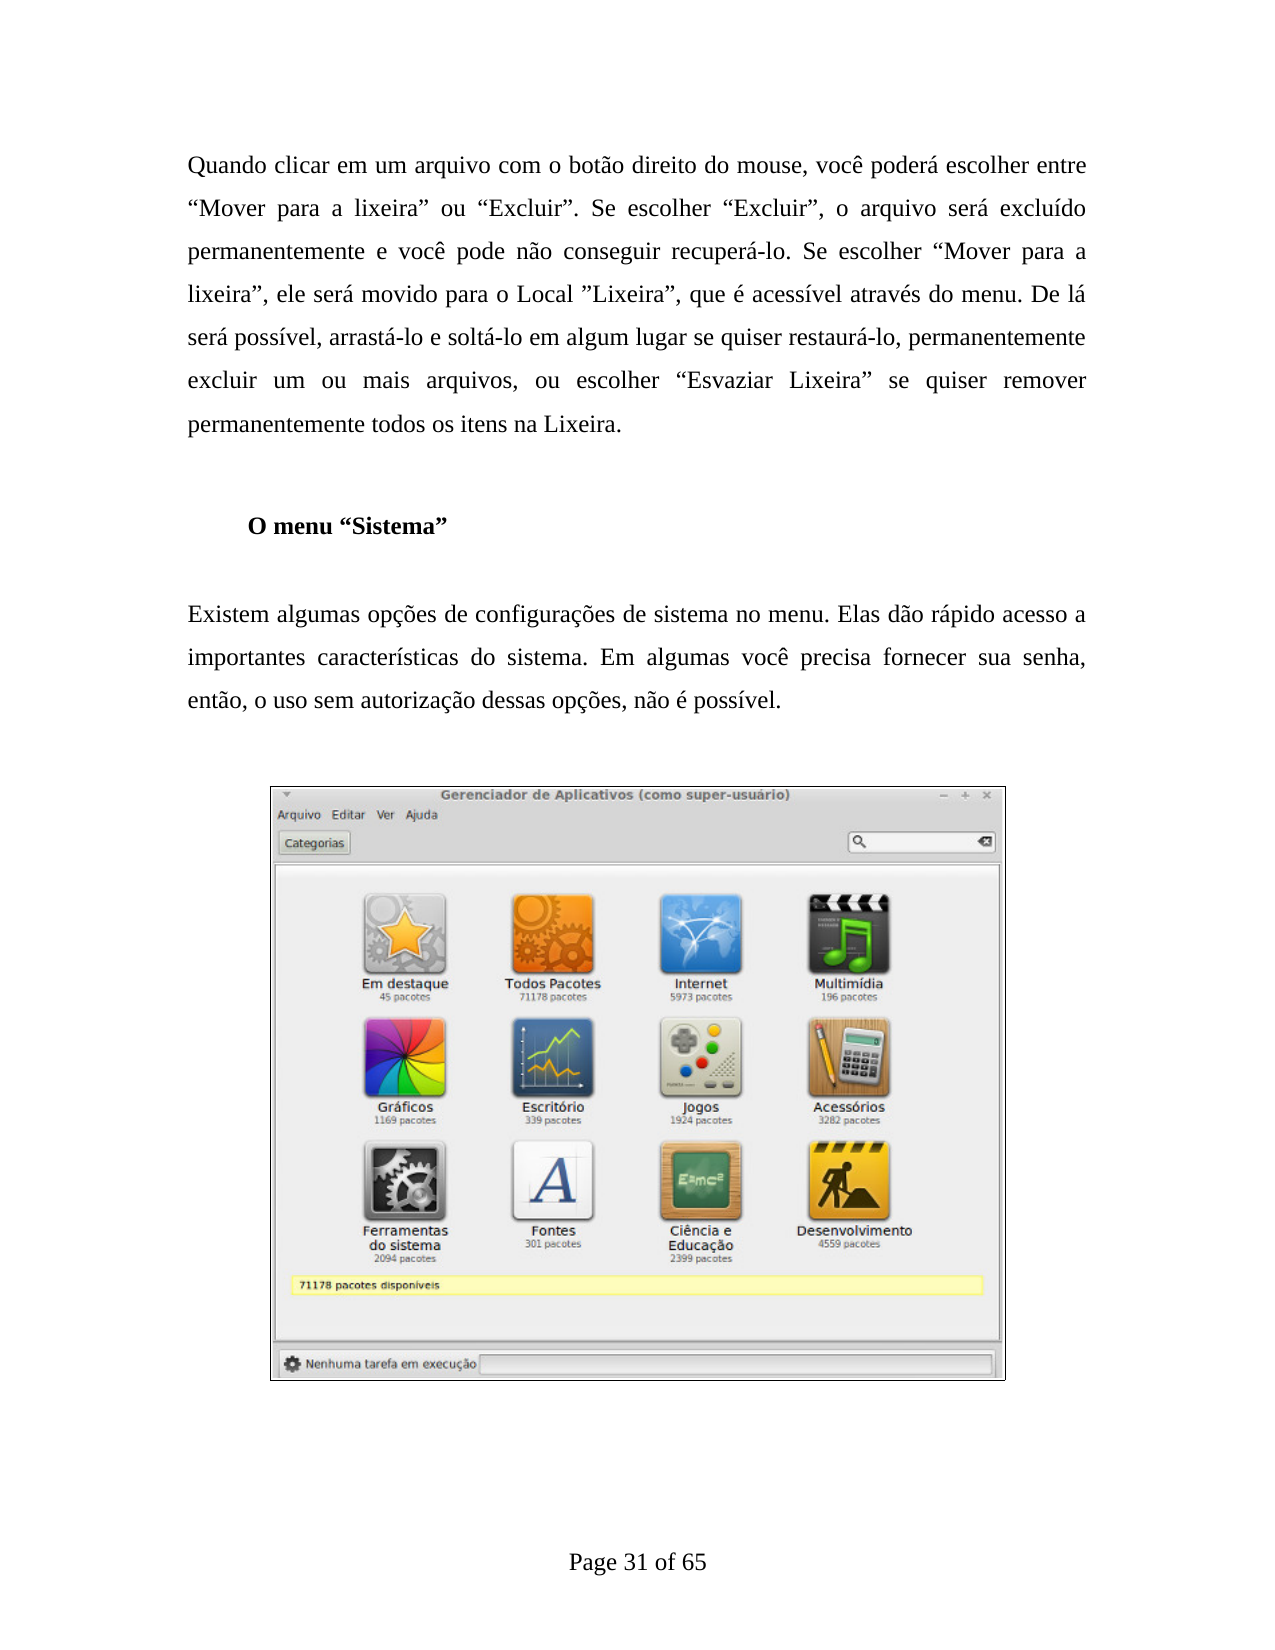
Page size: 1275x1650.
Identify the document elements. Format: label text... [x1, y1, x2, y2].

text Quando clicar em um arquivo com o botão direito do mouse, você poderá escolher entre “Mover para a lixeira” ou “Excluir”. Se escolher “Excluir”, o arquivo será excluído permanentemente e você pode não conseguir recuperá-lo. Se escolher “Mover para a lixeira”, ele será movido para o Local ”Lixeira”, que é acessível através do menu. De lá será possível, arrastá-lo e soltá-lo em algum lugar se quiser restaurá-lo, permanentemente excluir um ou mais arquivos, ou escolher “Esvaziar Lixeira” se quiser remover permanentemente todos os itens na Lixeira. [187, 150, 1087, 437]
picture [272, 789, 1003, 1378]
text Existem algumas opções de configurações de sistema no menu. Elas dão rápido acesso a importantes características do sistema. Em algumas você precisa fornecer sua senha, então, o uso sem autorização dessas opções, não é possível. [187, 599, 1087, 714]
subtitle O menu “Sistema” [187, 511, 1087, 540]
